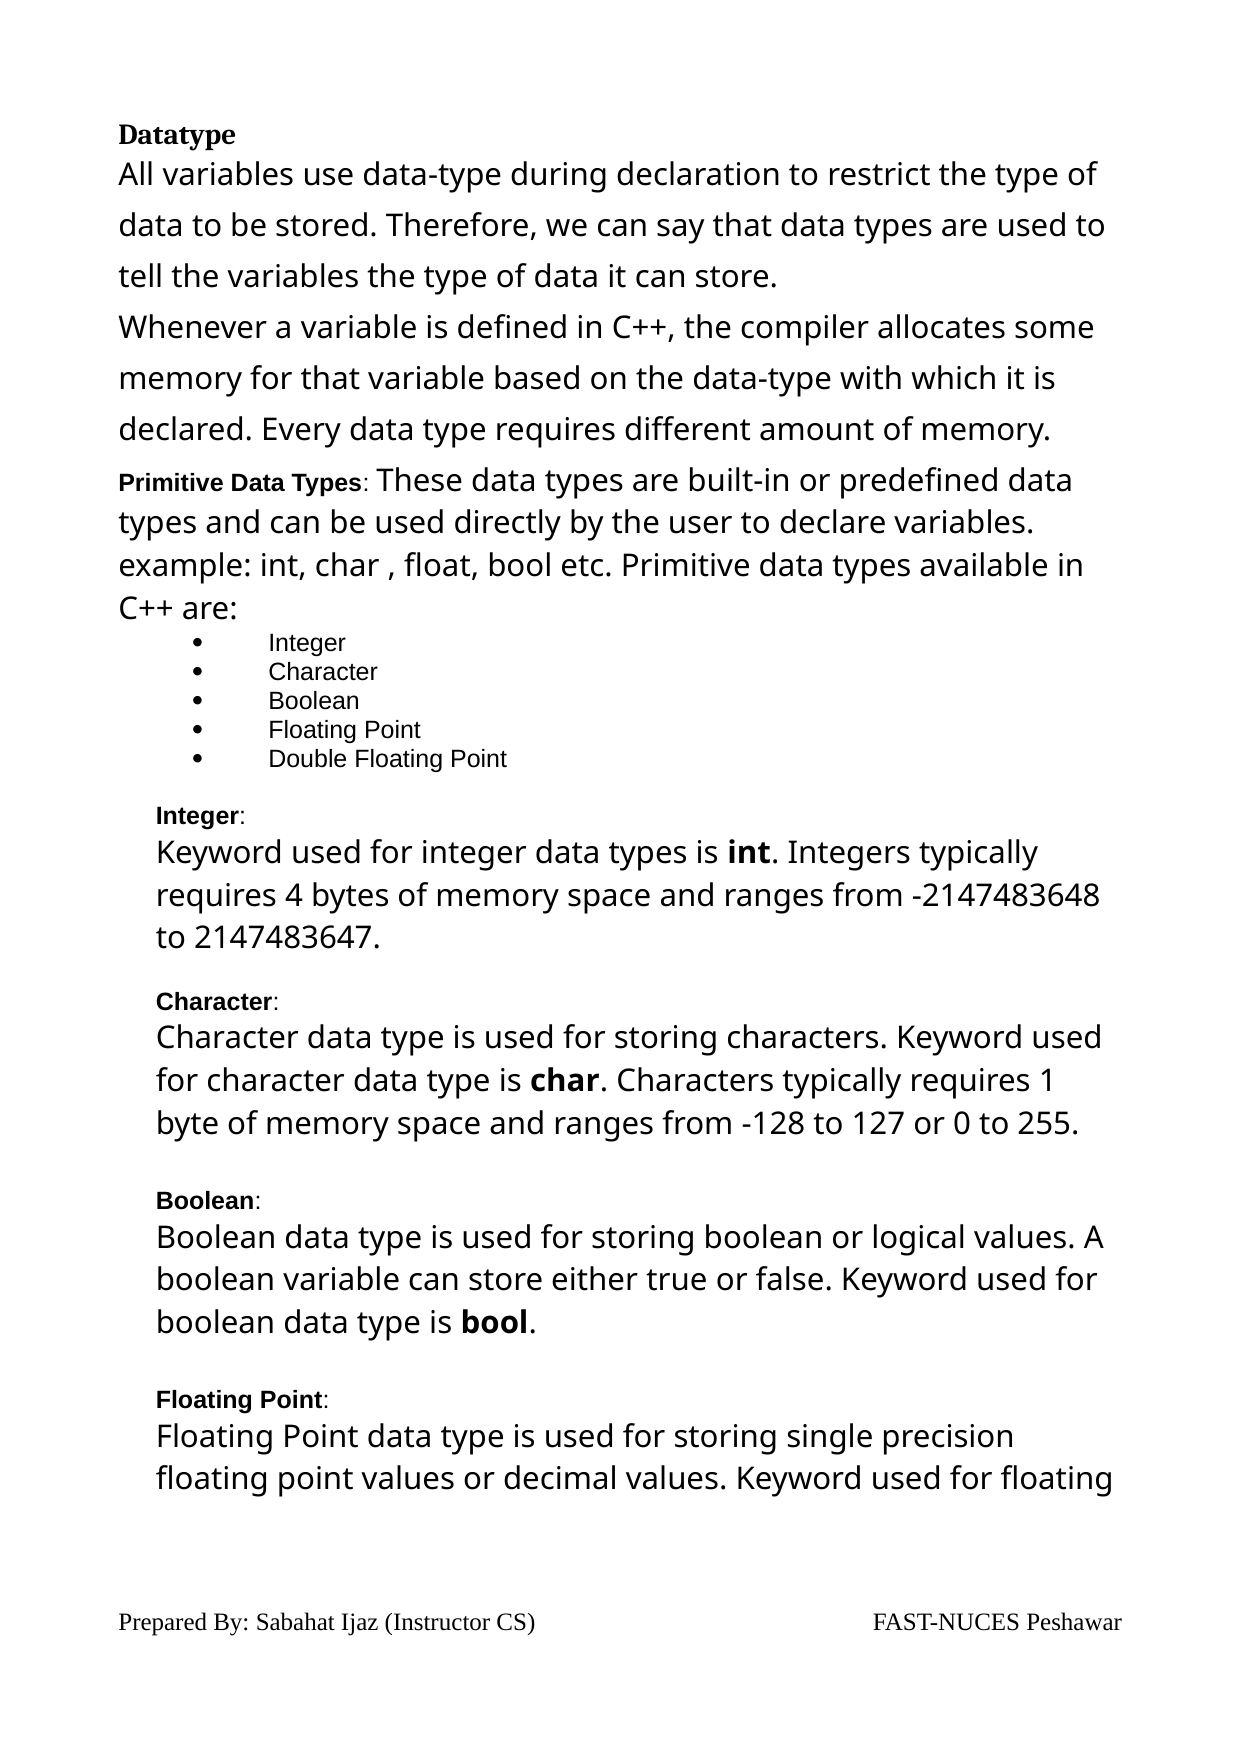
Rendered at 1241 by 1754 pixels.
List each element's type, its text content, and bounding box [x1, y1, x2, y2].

text Floating Point data type is used for storing single precision floating point values or decimal values. Keyword used for floating [156, 1414, 1122, 1499]
list Boolean [193, 686, 1122, 715]
text Primitive Data Types: These data types are built-in or predefined data types and can be used directly by the user to declare variables. example: int, char , float, bool etc. Primitive data types available in C++ are: [118, 458, 1122, 628]
subtitle Datatype [118, 118, 1122, 152]
list Character [193, 657, 1122, 686]
list Integer [193, 628, 1122, 657]
text All variables use data-type during declaration to restrict the type of data to be stored. Therefore, we can say that data types are used to tell the variables the type of data it can store. Whenever a variable is defined in C++, the compiler allocates some memory for that variable based on the data-type with which it is declared. Every data type requires different amount of memory. [118, 152, 1122, 449]
list Double Floating Point [193, 744, 1122, 773]
text Boolean data type is used for storing boolean or logical values. A boolean variable can store either true or false. Keyword used for boolean data type is bool. [156, 1214, 1122, 1342]
text Character: [156, 987, 1122, 1015]
text Boolean: [156, 1186, 1122, 1214]
text Keyword used for integer data types is int. Integers typically requires 4 bytes of memory space and ranges from -2147483648 to 2147483647. [156, 830, 1122, 958]
text Integer: [156, 801, 1122, 830]
text Floating Point: [156, 1385, 1122, 1414]
text Character data type is used for storing characters. Keyword used for character data type is char. Characters typically requires 1 byte of memory space and ranges from -128 to 127 or 0 to 255. [156, 1015, 1122, 1143]
list Floating Point [193, 715, 1122, 744]
